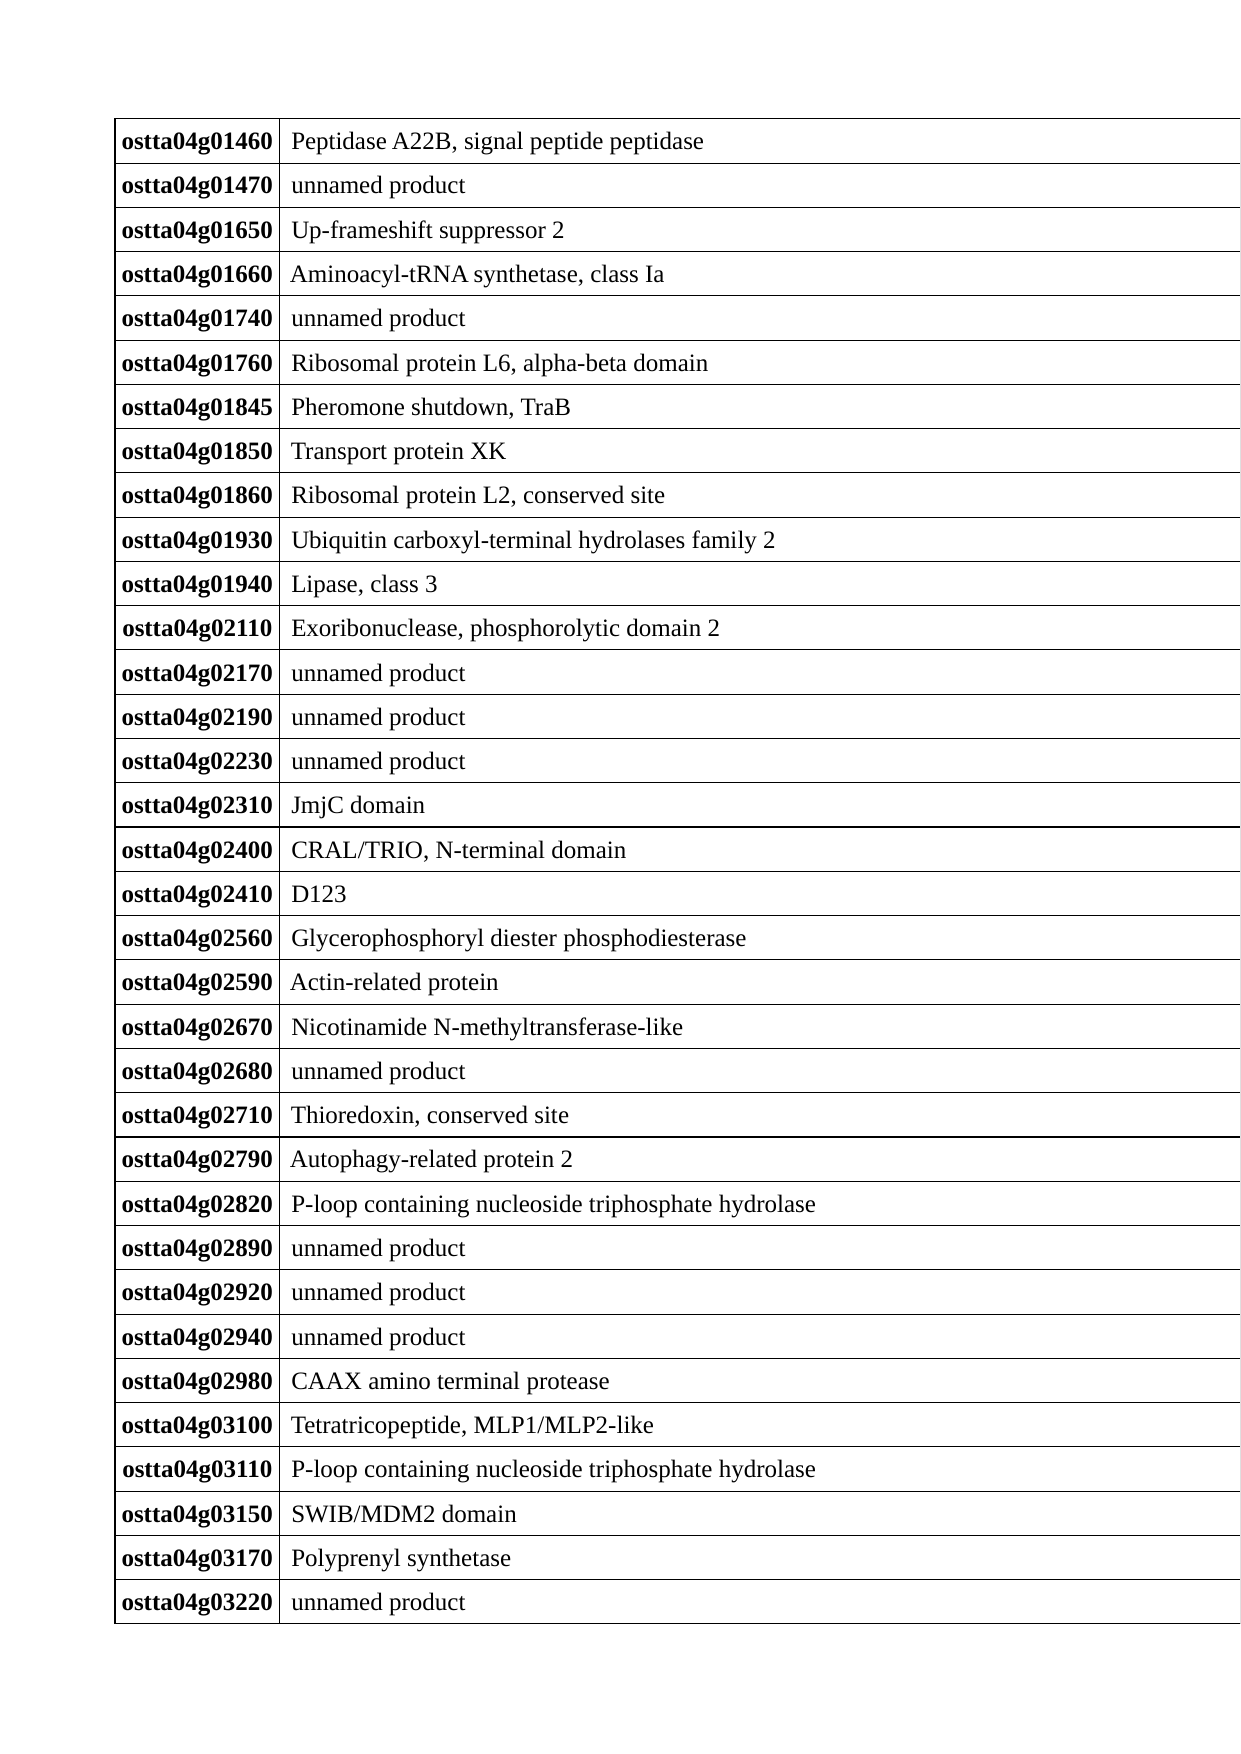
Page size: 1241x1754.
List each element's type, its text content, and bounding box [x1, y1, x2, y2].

table_cell ostta04g02940 [116, 1315, 279, 1358]
table_cell ostta04g01650 [116, 208, 279, 251]
table_cell ostta04g02190 [116, 695, 279, 738]
table_cell ostta04g02890 [116, 1226, 279, 1269]
table_cell Ribosomal protein L2, conserved site [280, 473, 1240, 517]
table_cell Exoribonuclease, phosphorolytic domain 2 [280, 606, 1240, 649]
table_cell ostta04g03150 [116, 1492, 279, 1535]
table_cell unnamed product [280, 739, 1240, 782]
table_cell ostta04g03220 [116, 1580, 279, 1623]
table_cell ostta04g01760 [116, 341, 279, 384]
table_cell ostta04g01850 [116, 429, 279, 472]
table_cell CRAL/TRIO, N-terminal domain [280, 828, 1240, 871]
table_cell Lipase, class 3 [280, 562, 1240, 605]
table_cell ostta04g01930 [116, 518, 279, 561]
table_cell unnamed product [280, 164, 1240, 207]
table_cell unnamed product [280, 695, 1240, 738]
table_cell ostta04g02110 [116, 606, 279, 649]
table_cell ostta04g02230 [116, 739, 279, 782]
table_cell CAAX amino terminal protease [280, 1359, 1240, 1402]
table_cell ostta04g01940 [116, 562, 279, 605]
table_cell ostta04g02590 [116, 960, 279, 1003]
table_cell ostta04g02820 [116, 1182, 279, 1225]
table_cell ostta04g02170 [116, 650, 279, 694]
table_cell ostta04g01740 [116, 296, 279, 339]
table_cell unnamed product [280, 1270, 1240, 1313]
table_cell ostta04g02400 [116, 828, 279, 871]
table_cell unnamed product [280, 296, 1240, 339]
table_cell ostta04g01660 [116, 252, 279, 295]
table_cell ostta04g02560 [116, 916, 279, 959]
table_cell P-loop containing nucleoside triphosphate hydrolase [280, 1182, 1240, 1225]
table_cell unnamed product [280, 1226, 1240, 1269]
table_cell ostta04g02670 [116, 1005, 279, 1048]
table_cell Ubiquitin carboxyl-terminal hydrolases family 2 [280, 518, 1240, 561]
table_cell ostta04g02790 [116, 1138, 279, 1181]
table_cell ostta04g01845 [116, 385, 279, 428]
table_cell ostta04g02680 [116, 1049, 279, 1092]
table_cell unnamed product [280, 1580, 1240, 1623]
table_cell unnamed product [280, 1049, 1240, 1092]
table_cell Actin-related protein [280, 960, 1240, 1003]
table_cell Tetratricopeptide, MLP1/MLP2-like [280, 1403, 1240, 1446]
table_cell ostta04g02310 [116, 783, 279, 826]
table_cell Polyprenyl synthetase [280, 1536, 1240, 1579]
table_cell Peptidase A22B, signal peptide peptidase [280, 119, 1240, 162]
table_cell ostta04g01460 [116, 119, 279, 162]
table_cell ostta04g03100 [116, 1403, 279, 1446]
table_cell ostta04g03110 [116, 1447, 279, 1491]
table_cell ostta04g02410 [116, 872, 279, 915]
table_cell Pheromone shutdown, TraB [280, 385, 1240, 428]
table_cell ostta04g03170 [116, 1536, 279, 1579]
table_cell Nicotinamide N-methyltransferase-like [280, 1005, 1240, 1048]
table_cell ostta04g01470 [116, 164, 279, 207]
table_cell unnamed product [280, 1315, 1240, 1358]
table_cell unnamed product [280, 650, 1240, 694]
table_cell Aminoacyl-tRNA synthetase, class Ia [280, 252, 1240, 295]
table_cell ostta04g02920 [116, 1270, 279, 1313]
table_cell Up-frameshift suppressor 2 [280, 208, 1240, 251]
table_cell ostta04g01860 [116, 473, 279, 517]
table_cell ostta04g02710 [116, 1093, 279, 1136]
table_cell P-loop containing nucleoside triphosphate hydrolase [280, 1447, 1240, 1491]
table_cell Autophagy-related protein 2 [280, 1138, 1240, 1181]
table_cell ostta04g02980 [116, 1359, 279, 1402]
table_cell Glycerophosphoryl diester phosphodiesterase [280, 916, 1240, 959]
table_cell Transport protein XK [280, 429, 1240, 472]
table_cell SWIB/MDM2 domain [280, 1492, 1240, 1535]
table_cell Thioredoxin, conserved site [280, 1093, 1240, 1136]
table_cell JmjC domain [280, 783, 1240, 826]
table_cell Ribosomal protein L6, alpha-beta domain [280, 341, 1240, 384]
table_cell D123 [280, 872, 1240, 915]
